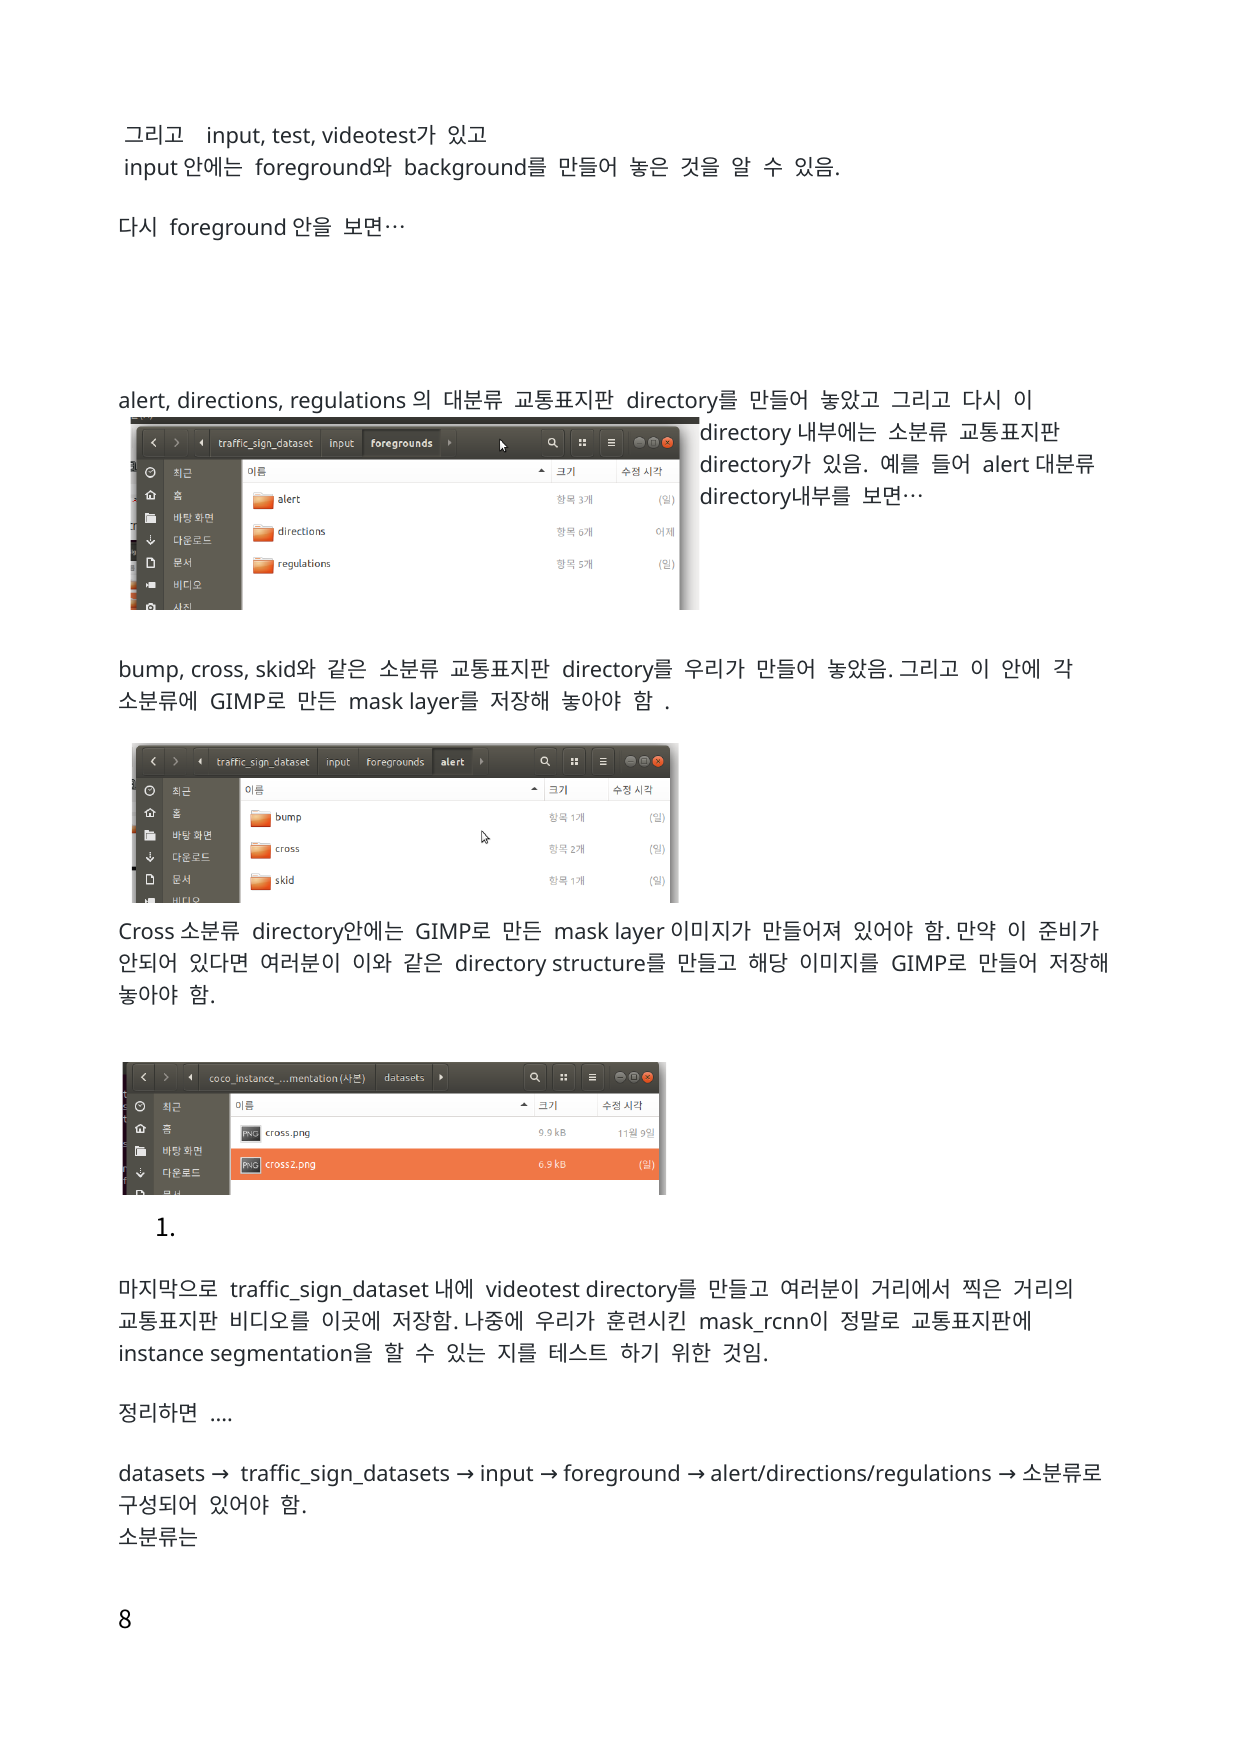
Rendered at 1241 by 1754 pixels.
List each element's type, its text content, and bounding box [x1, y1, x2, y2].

text alert, directions, regulations 의 대분류 교통표지판 directory를 만들어 놓았고 그리고 다시 이 directory 내부에는 소분류 교통표지판 directory가 있음. 예를 들어 alert 대분류 directory내부를 보면… [118, 383, 1122, 511]
picture [290, 417, 700, 467]
picture [273, 1062, 667, 1095]
text 다시 foreground 안을 보면… [118, 210, 1122, 242]
text input 안에는 foreground와 background를 만들어 놓은 것을 알 수 있음. [118, 150, 1122, 182]
text 소분류는 [118, 1519, 1122, 1551]
text 정리하면 .… [118, 1396, 1122, 1428]
text Cross 소분류 directory안에는 GIMP로 만든 mask layer 이미지가 만들어져 있어야 함. 만약 이 준비가 안되어 있다면 여러분이 이와 같은 directory structure를 만들고 해당 이미지를 GIMP로 만들어 저장해 놓아야 함. [118, 914, 1122, 1009]
text bump, cross, skid와 같은 소분류 교통표지판 directory를 우리가 만들어 놓았음. 그리고 이 안에 각 소분류에 GIMP로 만든 mask layer를 저장해 놓아야 함 . [118, 652, 1122, 716]
text datasets → traffic_sign_datasets → input → foreground → alert/directions/regulations → 소분류로 구성되어 있어야 함. [118, 1456, 1122, 1519]
text 그리고 input, test, videotest가 있고 [118, 118, 1122, 150]
picture [283, 743, 679, 784]
text 마지막으로 traffic_sign_dataset 내에 videotest directory를 만들고 여러분이 거리에서 찍은 거리의 교통표지판 비디오를 이곳에 저장함. 나중에 우리가 훈련시킨 mask_rcnn이 정말로 교통표지판에 instance segmentation을 할 수 있는 지를 테스트 하기 위한 것임. [118, 1272, 1122, 1368]
